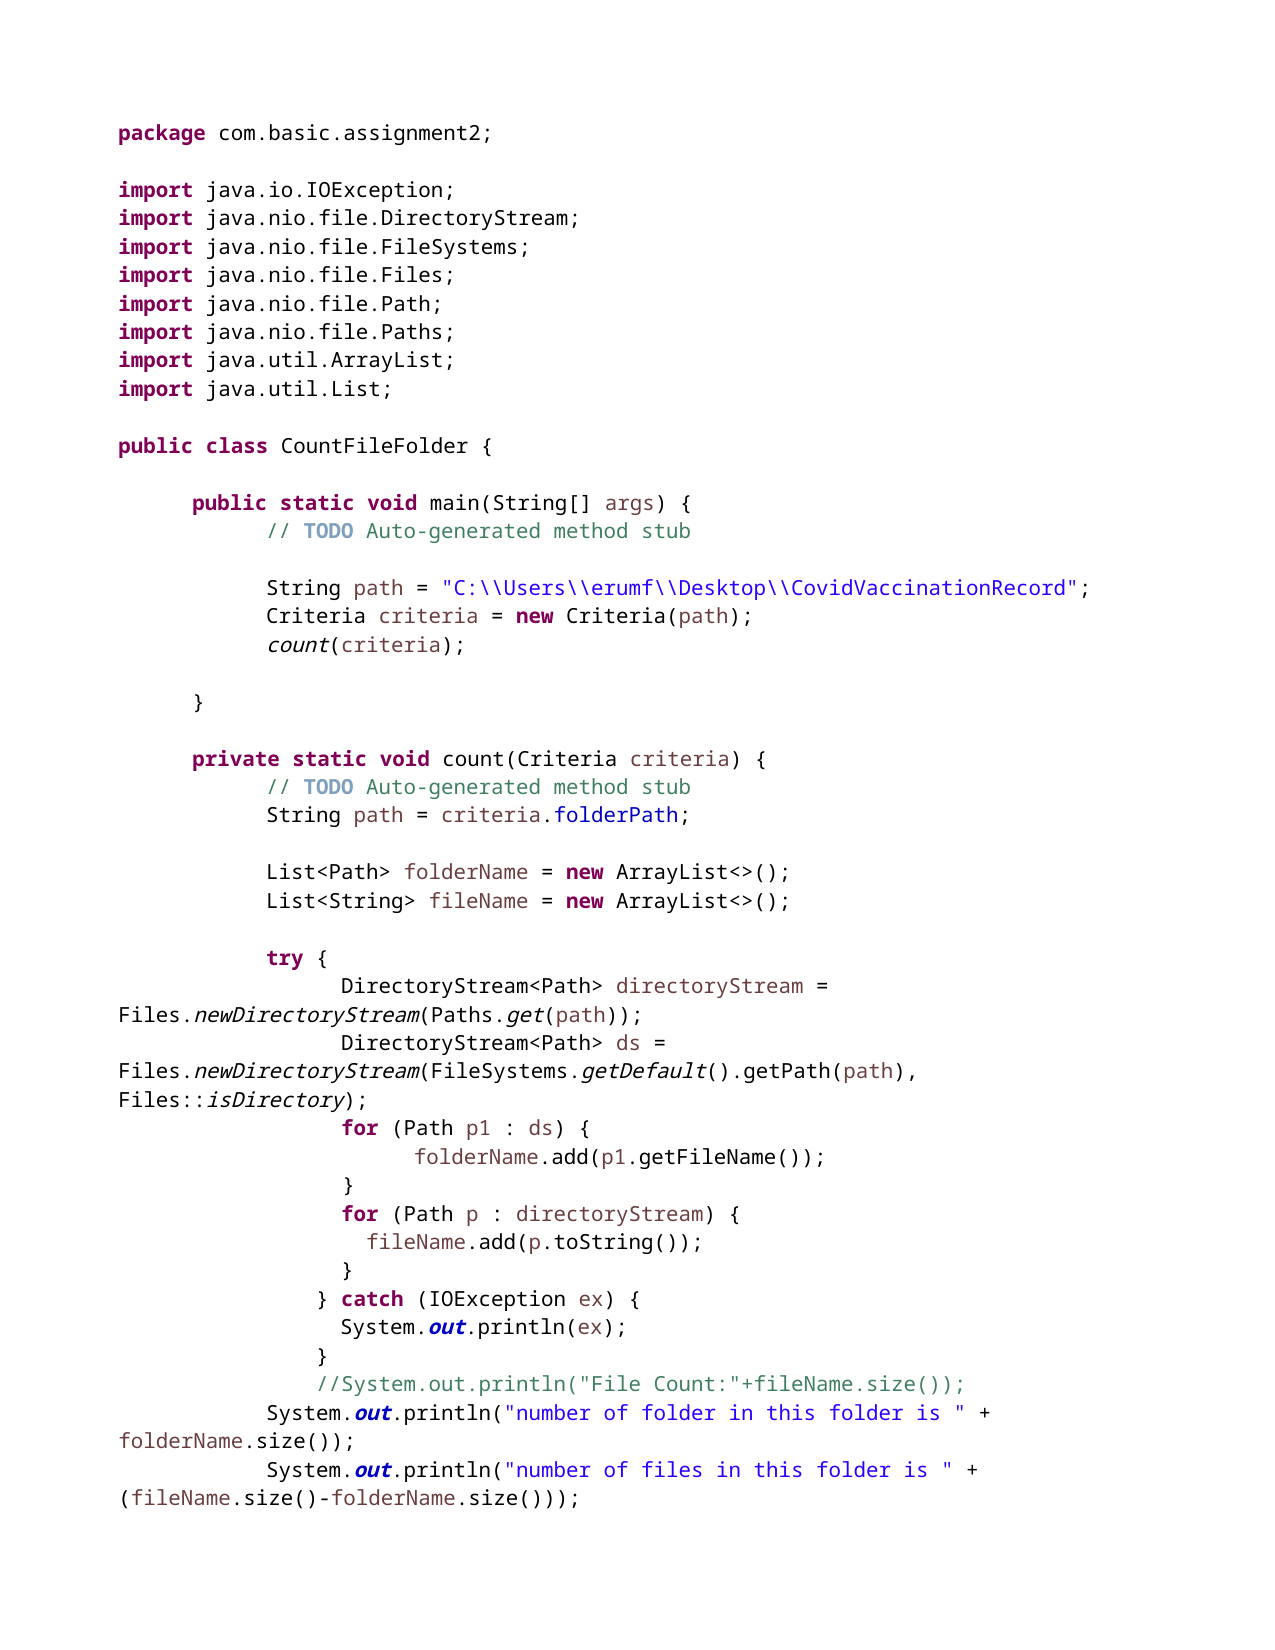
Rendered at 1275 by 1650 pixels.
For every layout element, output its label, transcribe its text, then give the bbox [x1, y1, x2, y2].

text public class CountFileFolder { [118, 431, 1157, 459]
text Criteria criteria = new Criteria(path); [118, 602, 1157, 630]
text count(criteria); [118, 630, 1157, 658]
text // TODO Auto-generated method stub [118, 772, 1157, 801]
text fileName.add(p.toString()); [118, 1227, 1157, 1256]
text import java.util.ArrayList; [118, 346, 1157, 374]
text import java.nio.file.Paths; [118, 317, 1157, 346]
text System.out.println("number of files in this folder is " + (fileName.size()-folderName.size())); [118, 1455, 1157, 1512]
text import java.nio.file.DirectoryStream; [118, 203, 1157, 232]
text //System.out.println("File Count:"+fileName.size()); [118, 1369, 1157, 1398]
text import java.nio.file.FileSystems; [118, 232, 1157, 260]
text } catch (IOException ex) { [118, 1284, 1157, 1312]
text for (Path p : directoryStream) { [118, 1199, 1157, 1227]
text List<String> fileName = new ArrayList<>(); [118, 886, 1157, 914]
text import java.nio.file.Files; [118, 260, 1157, 289]
text import java.util.List; [118, 374, 1157, 402]
text } [118, 1170, 1157, 1199]
text DirectoryStream<Path> ds = Files.newDirectoryStream(FileSystems.getDefault().getPath(path), Files::isDirectory); [118, 1028, 1157, 1113]
text String path = criteria.folderPath; [118, 801, 1157, 829]
text System.out.println(ex); [118, 1312, 1157, 1341]
text import java.nio.file.Path; [118, 289, 1157, 317]
text } [118, 687, 1157, 715]
text for (Path p1 : ds) { [118, 1113, 1157, 1142]
text folderName.add(p1.getFileName()); [118, 1142, 1157, 1170]
text } [118, 1341, 1157, 1369]
text public static void main(String[] args) { [118, 488, 1157, 516]
text // TODO Auto-generated method stub [118, 516, 1157, 545]
text try { [118, 943, 1157, 971]
text package com.basic.assignment2; [118, 118, 1157, 147]
text System.out.println("number of folder in this folder is " + folderName.size()); [118, 1398, 1157, 1455]
text import java.io.IOException; [118, 175, 1157, 203]
text } [118, 1256, 1157, 1284]
text String path = "C:\\Users\\erumf\\Desktop\\CovidVaccinationRecord"; [118, 573, 1157, 602]
text DirectoryStream<Path> directoryStream = Files.newDirectoryStream(Paths.get(path)); [118, 971, 1157, 1028]
text List<Path> folderName = new ArrayList<>(); [118, 857, 1157, 886]
text private static void count(Criteria criteria) { [118, 744, 1157, 772]
